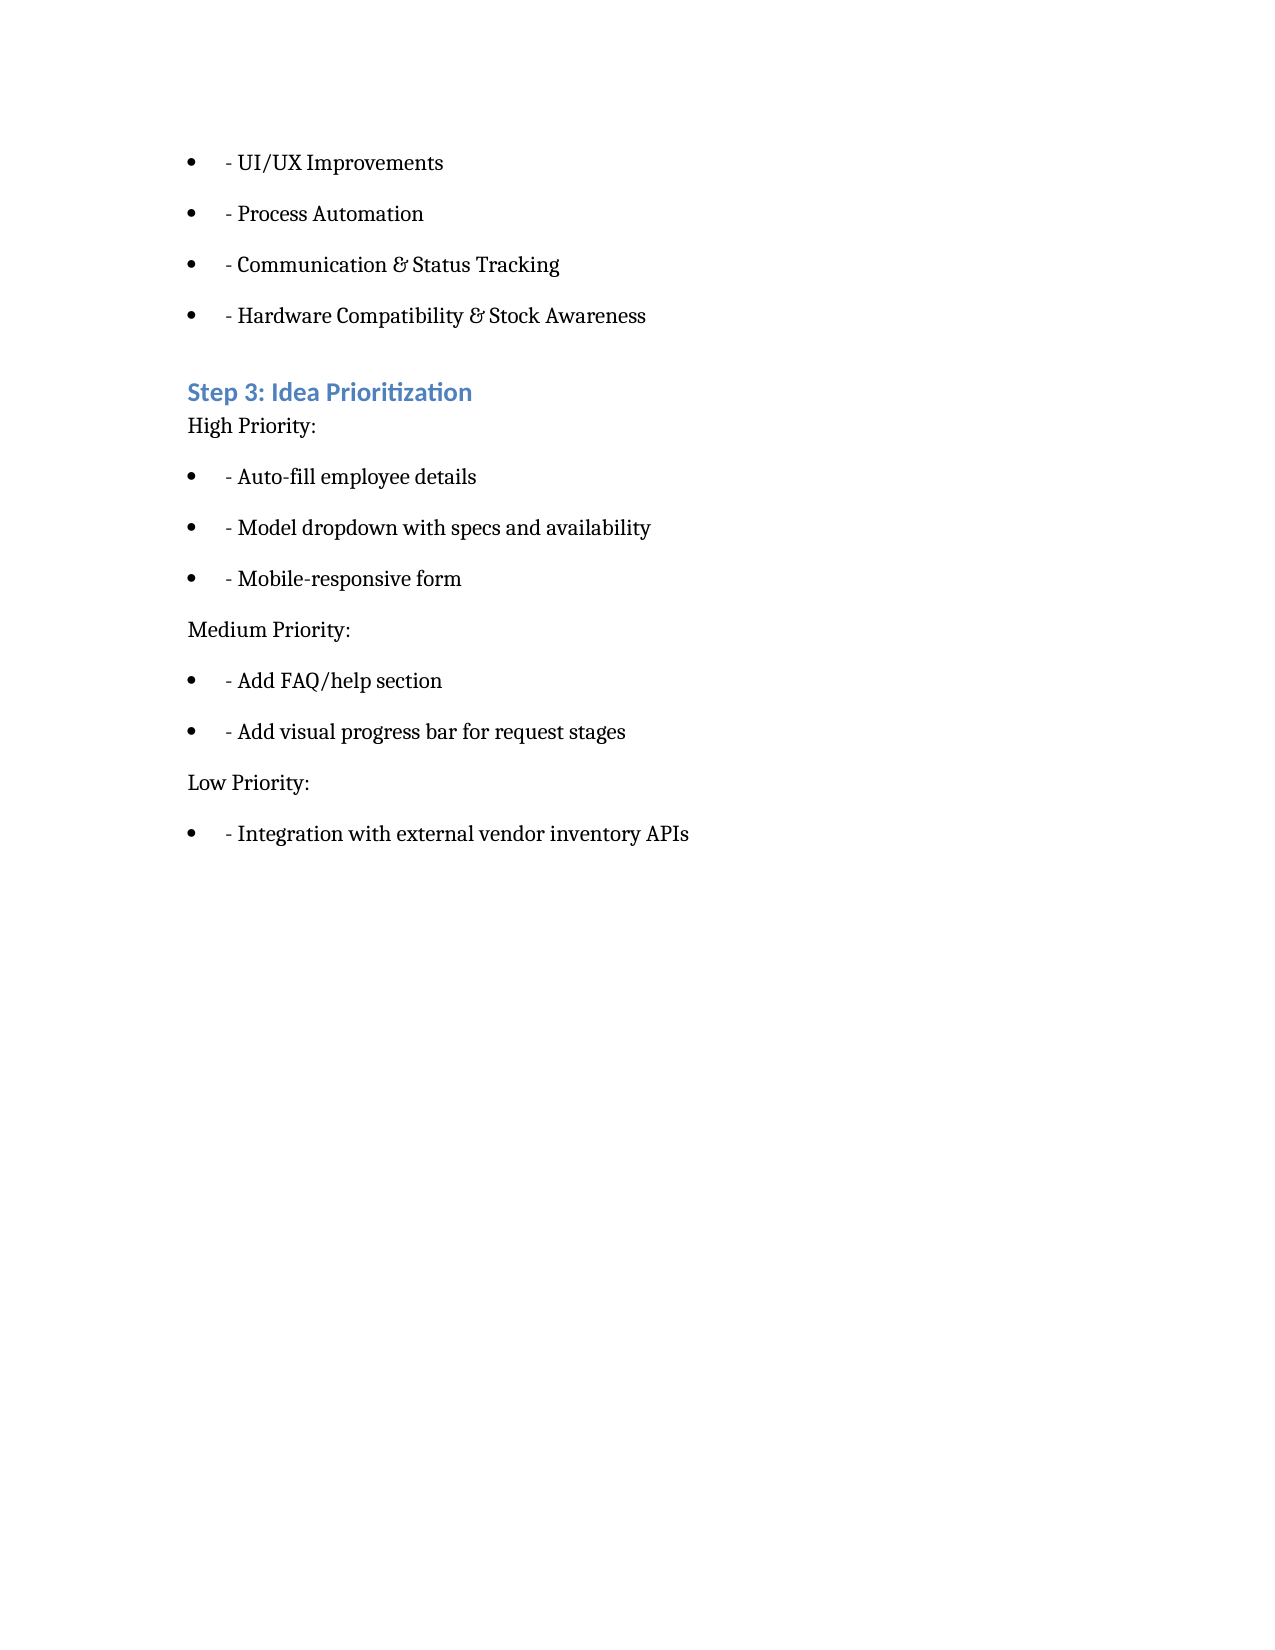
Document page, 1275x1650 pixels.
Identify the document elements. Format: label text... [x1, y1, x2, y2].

list - Model dropdown with specs and availability [187, 515, 1087, 541]
list - Communication & Status Tracking [187, 252, 1087, 278]
list - Add visual progress bar for request stages [187, 719, 1087, 746]
text Medium Priority: [187, 617, 1087, 643]
list - Mobile-responsive form [187, 566, 1087, 592]
list - UI/UX Improvements [187, 150, 1087, 176]
text High Priority: [187, 413, 1087, 439]
list - Auto-fill employee details [187, 464, 1087, 490]
subtitle Step 3: Idea Prioritization [187, 375, 1087, 408]
list - Hardware Compatibility & Stock Awareness [187, 303, 1087, 329]
list - Integration with external vendor inventory APIs [187, 821, 1087, 848]
text Low Priority: [187, 770, 1087, 797]
list - Add FAQ/help section [187, 668, 1087, 694]
list - Process Automation [187, 201, 1087, 227]
